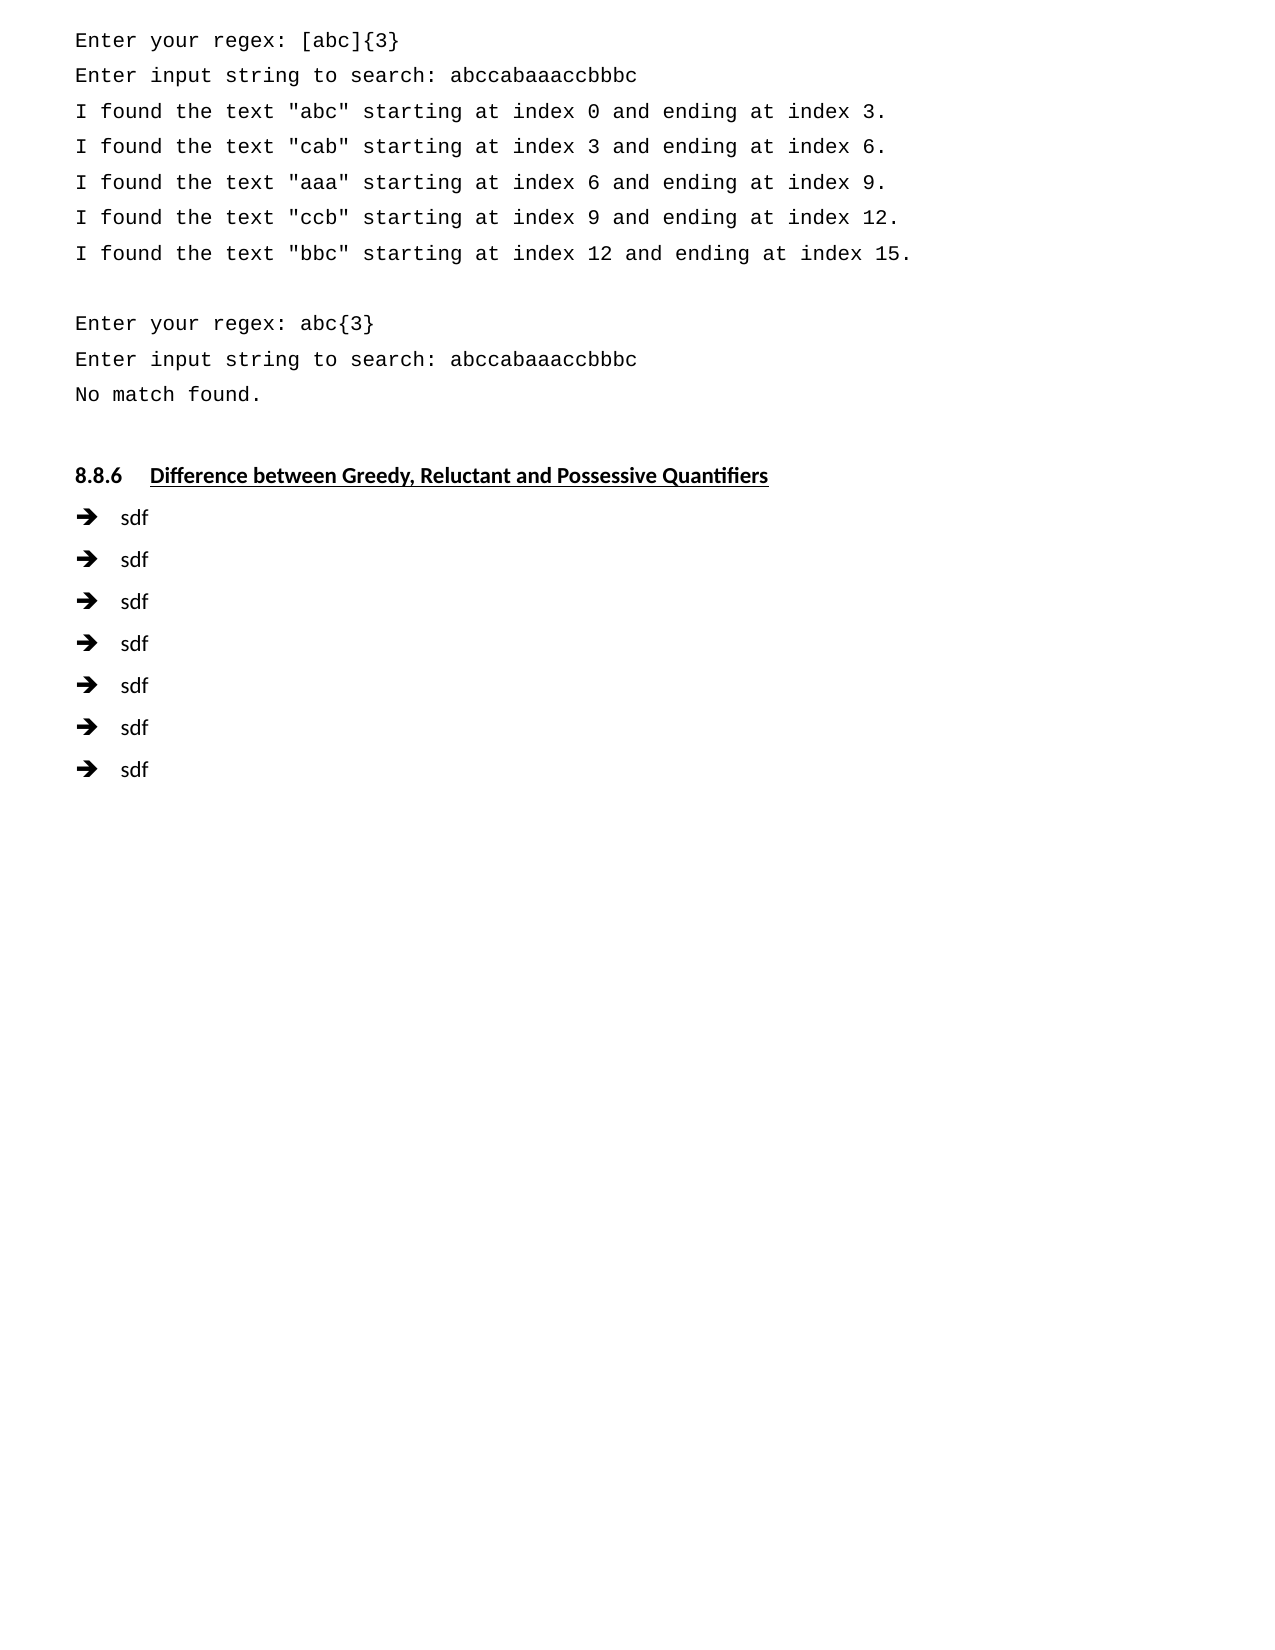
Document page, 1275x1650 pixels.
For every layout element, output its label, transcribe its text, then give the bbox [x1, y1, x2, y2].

list sdf [75, 503, 1245, 532]
text 8.8.6 Difference between Greedy, Reluctant and Possessive Quantifiers [75, 462, 1245, 489]
list sdf [75, 755, 1245, 783]
text I found the text "cab" starting at index 3 and ending at index 6. [75, 136, 1245, 160]
list sdf [75, 713, 1245, 741]
text I found the text "ccb" starting at index 9 and ending at index 12. [75, 207, 1245, 231]
text Enter your regex: abc{3} [75, 313, 1245, 337]
text Enter input string to search: abccabaaaccbbbc [75, 65, 1245, 89]
text No match found. [75, 384, 1245, 408]
list sdf [75, 546, 1245, 573]
list sdf [75, 671, 1245, 699]
text Enter your regex: [abc]{3} [75, 30, 1245, 54]
text Enter input string to search: abccabaaaccbbbc [75, 349, 1245, 372]
list sdf [75, 629, 1245, 657]
list sdf [75, 587, 1245, 616]
text I found the text "abc" starting at index 0 and ending at index 3. [75, 101, 1245, 124]
text I found the text "bbc" starting at index 12 and ending at index 15. [75, 242, 1245, 266]
text I found the text "aaa" starting at index 6 and ending at index 9. [75, 172, 1245, 195]
